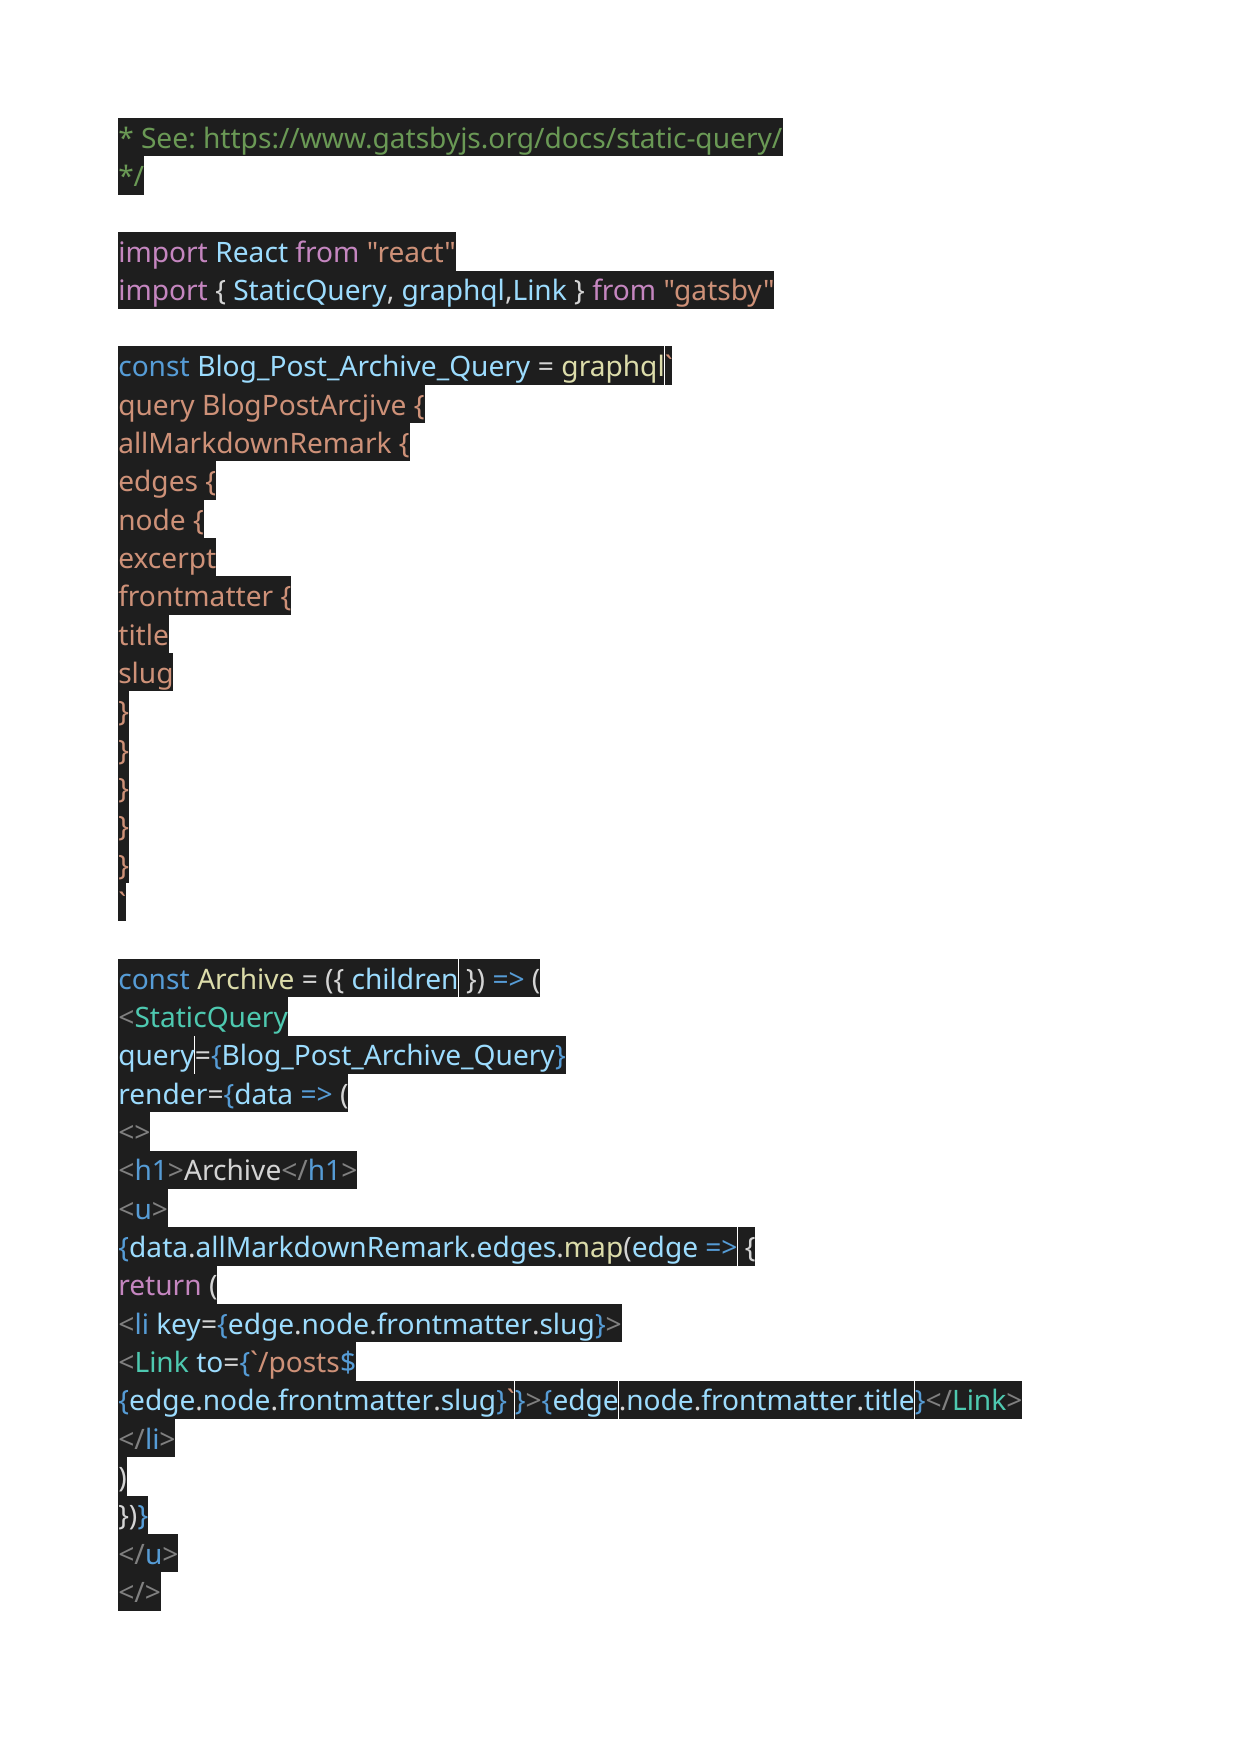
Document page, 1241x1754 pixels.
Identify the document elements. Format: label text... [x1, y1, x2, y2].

text query BlogPostArcjive { [118, 385, 1122, 423]
text * See: https://www.gatsbyjs.org/docs/static-query/ [118, 118, 1122, 156]
text import { StaticQuery, graphql,Link } from "gatsby" [118, 271, 1122, 309]
text render={data => ( [118, 1074, 1122, 1112]
text edges { [118, 461, 1122, 500]
text const Blog_Post_Archive_Query = graphql` [118, 346, 1122, 385]
text */ [118, 156, 1122, 195]
text node { [118, 500, 1122, 538]
text ` [118, 883, 1122, 921]
text } [118, 806, 1122, 845]
text <h1>Archive</h1> [118, 1151, 1122, 1189]
text {data.allMarkdownRemark.edges.map(edge => { [118, 1227, 1122, 1266]
text return ( [118, 1266, 1122, 1304]
text import React from "react" [118, 232, 1122, 271]
text ) [118, 1457, 1122, 1496]
text })} [118, 1496, 1122, 1534]
text <u> [118, 1189, 1122, 1227]
text excerpt [118, 538, 1122, 576]
text } [118, 768, 1122, 806]
text allMarkdownRemark { [118, 423, 1122, 461]
text <Link to={`/posts${edge.node.frontmatter.slug}`}>{edge.node.frontmatter.title}</Link> [118, 1342, 1122, 1419]
text </u> [118, 1534, 1122, 1572]
text } [118, 845, 1122, 883]
text query={Blog_Post_Archive_Query} [118, 1036, 1122, 1074]
text } [118, 730, 1122, 768]
text <StaticQuery [118, 997, 1122, 1036]
text <> [118, 1112, 1122, 1151]
text <li key={edge.node.frontmatter.slug}> [118, 1304, 1122, 1342]
text } [118, 691, 1122, 730]
text slug [118, 653, 1122, 691]
text title [118, 615, 1122, 653]
text frontmatter { [118, 576, 1122, 615]
text </> [118, 1572, 1122, 1611]
text const Archive = ({ children }) => ( [118, 959, 1122, 997]
text </li> [118, 1419, 1122, 1457]
